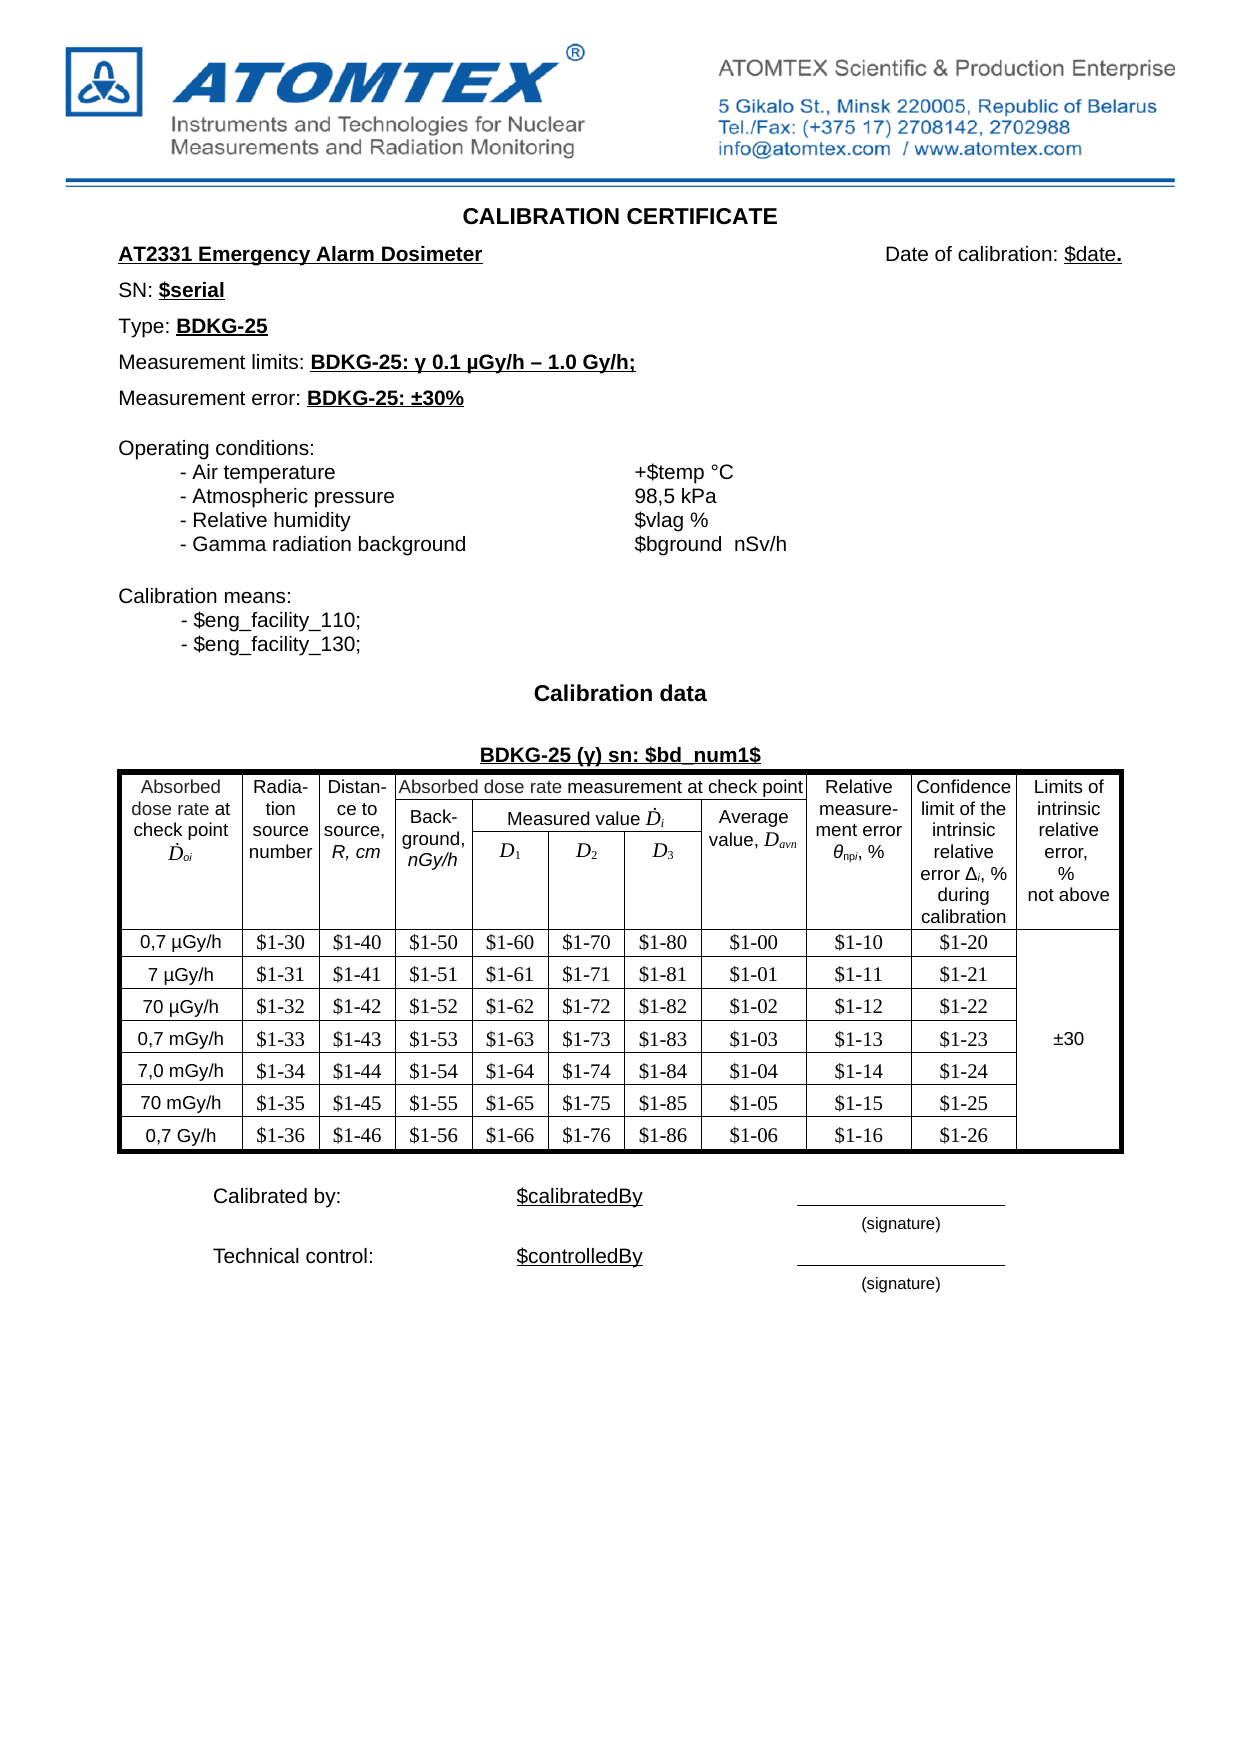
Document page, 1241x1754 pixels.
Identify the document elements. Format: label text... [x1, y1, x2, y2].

table_cell D2 [549, 832, 624, 928]
table_cell $1-31 [243, 957, 319, 988]
table_header Calibrated by: [210, 1181, 513, 1211]
table_cell $1-46 [320, 1117, 395, 1149]
table_cell $1-10 [807, 930, 911, 956]
table_cell $1-56 [396, 1117, 472, 1149]
table_cell $1-45 [320, 1085, 395, 1116]
table_cell $1-85 [625, 1085, 701, 1116]
text Operating conditions: [118, 436, 1122, 460]
table_header [771, 1181, 1030, 1211]
table_cell Technical control: [210, 1241, 513, 1271]
table_cell 0,7 Gy/h [122, 1117, 242, 1149]
table_cell $controlledBy [514, 1241, 771, 1271]
text Type: BDKG-25 [118, 313, 1122, 337]
table_cell $1-60 [473, 930, 548, 956]
table_header BDKG-25 (γ) sn: $bd_num1$ [119, 730, 1121, 769]
text SN: $serial [118, 278, 1122, 302]
table_cell $1-64 [473, 1053, 548, 1084]
table_cell D3 [625, 832, 701, 928]
text - Gamma radiation background $bground nSv/h [179, 532, 1122, 556]
table_cell $1-20 [912, 930, 1016, 956]
table_cell 70 µGy/h [122, 989, 242, 1020]
table_cell [210, 1211, 513, 1241]
table_cell $1-33 [243, 1021, 319, 1052]
table_cell $1-03 [702, 1021, 806, 1052]
text - $eng_facility_130; [123, 632, 1122, 656]
text - $eng_facility_110; [123, 608, 1122, 632]
table_cell $1-53 [396, 1021, 472, 1052]
table_cell 70 mGy/h [122, 1085, 242, 1116]
table_cell Absorbed dose rate measurement at check point [396, 775, 806, 799]
table_cell $1-65 [473, 1085, 548, 1116]
table_cell $1-40 [320, 930, 395, 956]
table_cell $1-73 [549, 1021, 624, 1052]
text - Atmospheric pressure 98,5 kPa [179, 484, 1122, 508]
table_cell 7,0 mGy/h [122, 1053, 242, 1084]
table_cell $1-02 [702, 989, 806, 1020]
table_cell $1-04 [702, 1053, 806, 1084]
text Measurement limits: BDKG-25: γ 0.1 µGy/h – 1.0 Gy/h; [118, 349, 1122, 373]
table_cell Measured value Ḋi [473, 800, 701, 831]
table_cell $1-21 [912, 957, 1016, 988]
table_cell Confidence limit of the intrinsic relative error Δi, % during calibration [912, 775, 1016, 928]
table_cell $1-66 [473, 1117, 548, 1149]
table_cell [771, 1241, 1030, 1271]
table_cell $1-36 [243, 1117, 319, 1149]
table_cell $1-14 [807, 1053, 911, 1084]
table_cell $1-30 [243, 930, 319, 956]
table_cell $1-51 [396, 957, 472, 988]
table_cell Absorbed dose rate at check point Ḋoi [122, 775, 242, 928]
table_cell Average value, Davп [702, 800, 806, 928]
text - Air temperature +$temp °C [179, 460, 1122, 484]
table_cell $1-35 [243, 1085, 319, 1116]
table_cell $1-82 [625, 989, 701, 1020]
table_cell $1-54 [396, 1053, 472, 1084]
table_cell (signature) [771, 1271, 1030, 1301]
table_cell $1-74 [549, 1053, 624, 1084]
table_cell $1-13 [807, 1021, 911, 1052]
table_cell $1-80 [625, 930, 701, 956]
table_cell $1-12 [807, 989, 911, 1020]
table_cell ±30 [1017, 930, 1119, 1149]
table_cell [514, 1211, 771, 1241]
text - Relative humidity $vlag % [179, 508, 1122, 532]
table_cell [514, 1271, 771, 1301]
table_cell $1-25 [912, 1085, 1016, 1116]
table_cell $1-05 [702, 1085, 806, 1116]
text Measurement error: BDKG-25: ±30% [118, 385, 1122, 409]
table_cell (signature) [771, 1211, 1030, 1241]
table_cell $1-63 [473, 1021, 548, 1052]
table_cell 7 µGy/h [122, 957, 242, 988]
text Calibration means: [118, 584, 1122, 608]
table_cell $1-75 [549, 1085, 624, 1116]
table_cell $1-61 [473, 957, 548, 988]
table_cell 0,7 mGy/h [122, 1021, 242, 1052]
text Calibration data [118, 680, 1122, 706]
table_cell $1-01 [702, 957, 806, 988]
table_cell Back-ground, nGy/h [396, 800, 472, 928]
table_cell $1-43 [320, 1021, 395, 1052]
table_cell $1-52 [396, 989, 472, 1020]
table_cell 0,7 µGy/h [122, 930, 242, 956]
table_cell $1-23 [912, 1021, 1016, 1052]
text AT2331 Emergency Alarm Dosimeter Date of calibration: $date. [118, 242, 1122, 266]
table_cell $1-86 [625, 1117, 701, 1149]
table_cell $1-15 [807, 1085, 911, 1116]
table_cell $1-11 [807, 957, 911, 988]
table_cell $1-06 [702, 1117, 806, 1149]
table_cell $1-42 [320, 989, 395, 1020]
table_cell $1-62 [473, 989, 548, 1020]
table_cell Relative measure-ment error θпрi, % [807, 775, 911, 928]
table_cell $1-81 [625, 957, 701, 988]
table_cell $1-41 [320, 957, 395, 988]
table_cell $1-70 [549, 930, 624, 956]
table_cell [210, 1271, 513, 1301]
table_cell $1-50 [396, 930, 472, 956]
table_cell $1-00 [702, 930, 806, 956]
table_cell Radia-tion source number [243, 775, 319, 928]
table_cell $1-32 [243, 989, 319, 1020]
table_cell $1-84 [625, 1053, 701, 1084]
table_cell Limits of intrinsic relative error, % not above [1017, 775, 1119, 928]
table_cell $1-76 [549, 1117, 624, 1149]
table_cell $1-34 [243, 1053, 319, 1084]
table_cell $1-16 [807, 1117, 911, 1149]
table_header $calibratedBy [514, 1181, 771, 1211]
table_cell $1-44 [320, 1053, 395, 1084]
table_cell $1-55 [396, 1085, 472, 1116]
table_cell $1-71 [549, 957, 624, 988]
table_cell $1-83 [625, 1021, 701, 1052]
table_cell $1-72 [549, 989, 624, 1020]
table_cell D1 [473, 832, 548, 928]
text CALIBRATION CERTIFICATE [118, 203, 1122, 229]
table_cell $1-24 [912, 1053, 1016, 1084]
table_cell $1-22 [912, 989, 1016, 1020]
table_cell Distan-ce to source, R, сm [320, 775, 395, 928]
table_cell $1-26 [912, 1117, 1016, 1149]
